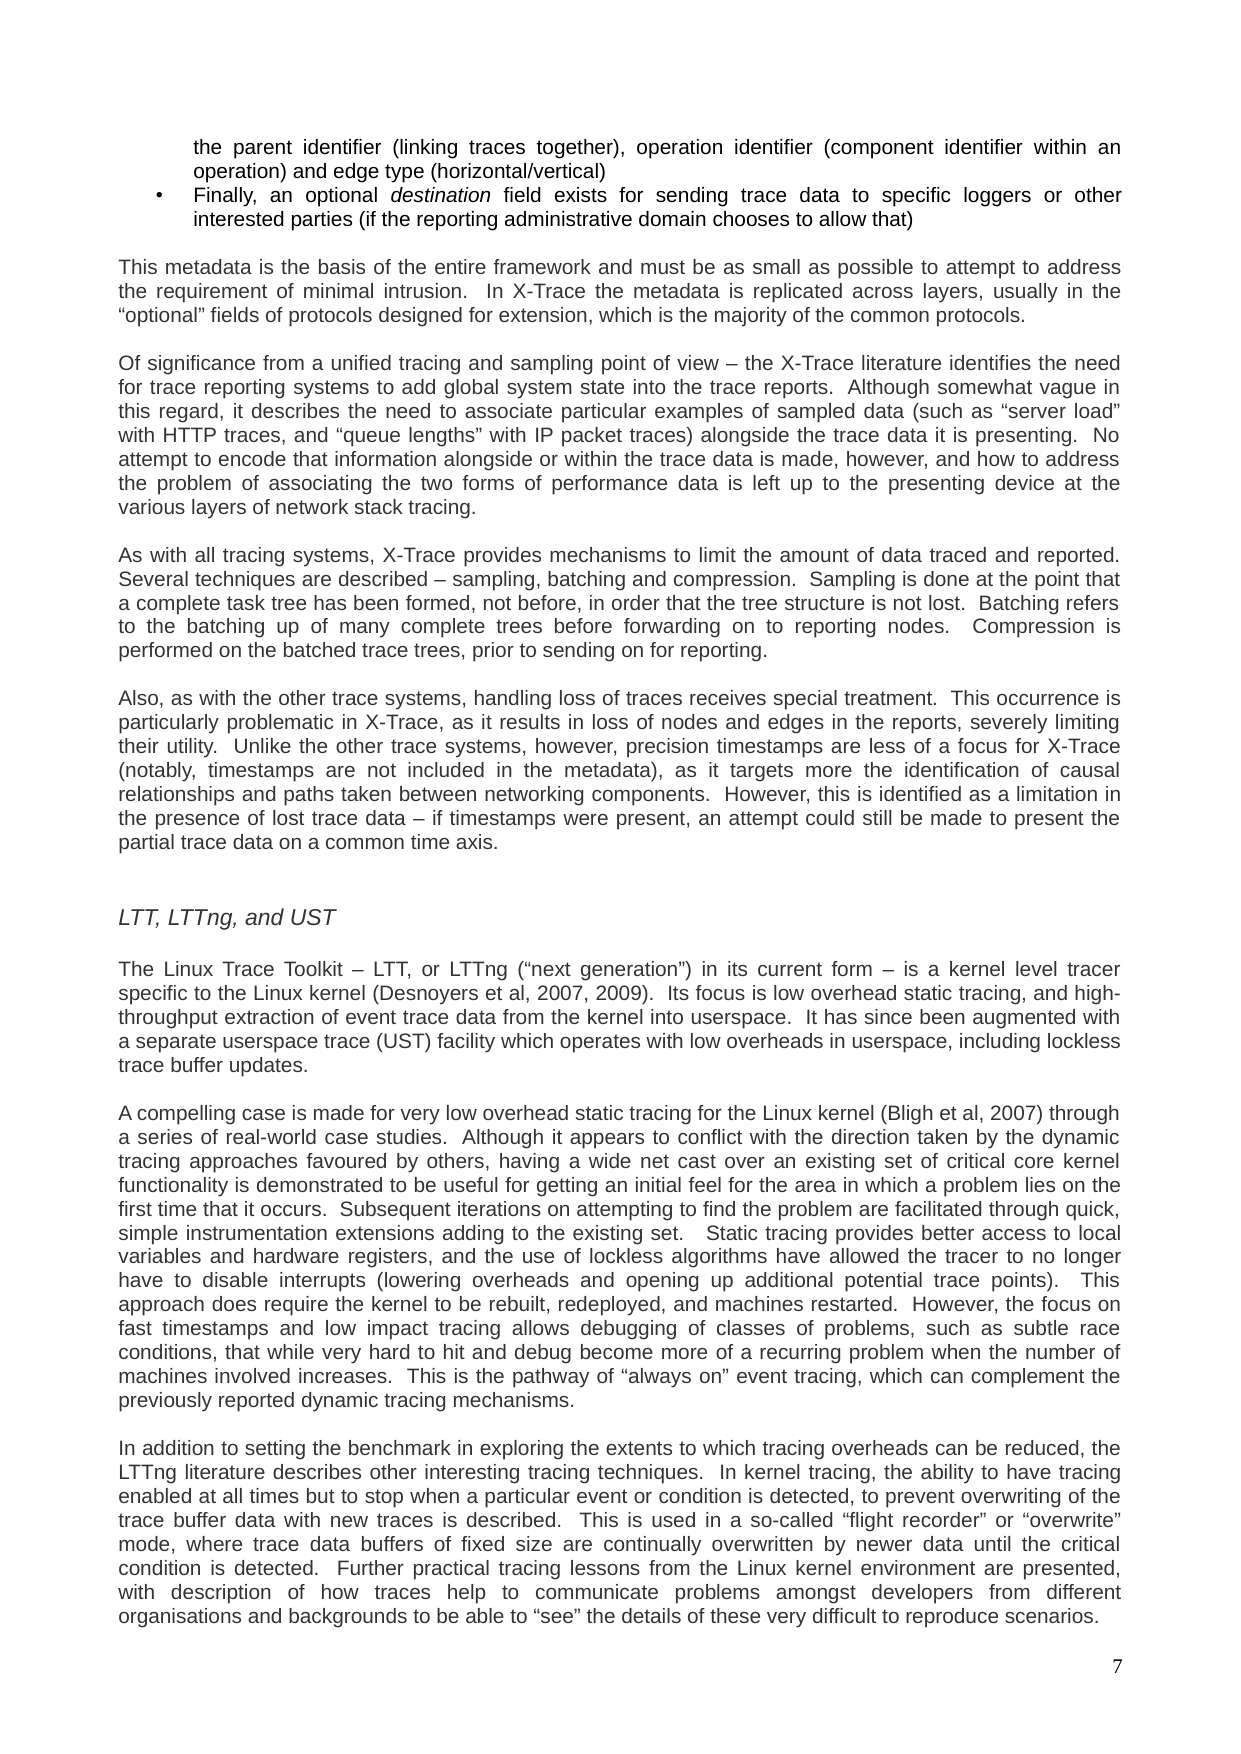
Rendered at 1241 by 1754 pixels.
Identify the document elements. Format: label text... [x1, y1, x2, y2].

list the parent identifier (linking traces together), operation identifier (component identifier within an operation) and edge type (horizontal/vertical) [156, 135, 1122, 183]
text Of significance from a unified tracing and sampling point of view – the X-Trace literature identifies the need for trace reporting systems to add global system state into the trace reports. Although somewhat vague in this regard, it describes the need to associate particular examples of sampled data (such as “server load” with HTTP traces, and “queue lengths” with IP packet traces) alongside the trace data it is presenting. No attempt to encode that information alongside or within the trace data is made, however, and how to address the problem of associating the two forms of performance data is left up to the presenting device at the various layers of network stack tracing. [118, 351, 1122, 518]
list Finally, an optional destination field exists for sending trace data to specific loggers or other interested parties (if the reporting administrative domain chooses to allow that) [156, 183, 1122, 231]
text A compelling case is made for very low overhead static tracing for the Linux kernel (Bligh et al, 2007) through a series of real-world case studies. Although it appears to conflict with the direction taken by the dynamic tracing approaches favoured by others, having a wide net cast over an existing set of critical core kernel functionality is demonstrated to be useful for getting an initial feel for the area in which a problem lies on the first time that it occurs. Subsequent iterations on attempting to find the problem are facilitated through quick, simple instrumentation extensions adding to the existing set. Static tracing provides better access to local variables and hardware registers, and the use of lockless algorithms have allowed the tracer to no longer have to disable interrupts (lowering overheads and opening up additional potential trace points). This approach does require the kernel to be rebuilt, redeployed, and machines restarted. However, the focus on fast timestamps and low impact tracing allows debugging of classes of problems, such as subtle race conditions, that while very hard to hit and debug become more of a recurring problem when the number of machines involved increases. This is the pathway of “always on” event tracing, which can complement the previously reported dynamic tracing mechanisms. [118, 1101, 1122, 1412]
text LTT, LTTng, and UST [118, 904, 1122, 931]
text Also, as with the other trace systems, handling loss of traces receives special treatment. This occurrence is particularly problematic in X-Trace, as it results in loss of nodes and edges in the reports, severely limiting their utility. Unlike the other trace systems, however, precision timestamps are less of a focus for X-Trace (notably, timestamps are not included in the metadata), as it targets more the identification of causal relationships and paths taken between networking components. However, this is identified as a limitation in the presence of lost trace data – if timestamps were present, an attempt could still be made to present the partial trace data on a common time axis. [118, 686, 1122, 854]
text This metadata is the basis of the entire framework and must be as small as possible to attempt to address the requirement of minimal intrusion. In X-Trace the metadata is replicated across layers, usually in the “optional” fields of protocols designed for extension, which is the majority of the common protocols. [118, 255, 1122, 327]
text As with all tracing systems, X-Trace provides mechanisms to limit the amount of data traced and reported. Several techniques are described – sampling, batching and compression. Sampling is done at the point that a complete task tree has been formed, not before, in order that the tree structure is not lost. Batching refers to the batching up of many complete trees before forwarding on to reporting nodes. Compression is performed on the batched trace trees, prior to sending on for reporting. [118, 542, 1122, 662]
text In addition to setting the benchmark in exploring the extents to which tracing overheads can be reduced, the LTTng literature describes other interesting tracing techniques. In kernel tracing, the ability to have tracing enabled at all times but to stop when a particular event or condition is detected, to prevent overwriting of the trace buffer data with new traces is described. This is used in a so-called “flight recorder” or “overwrite” mode, where trace data buffers of fixed size are continually overwritten by newer data until the critical condition is detected. Further practical tracing lessons from the Linux kernel environment are presented, with description of how traces help to communicate problems amongst developers from different organisations and backgrounds to be able to “see” the details of these very difficult to reproduce scenarios. [118, 1436, 1122, 1628]
text The Linux Trace Toolkit – LTT, or LTTng (“next generation”) in its current form – is a kernel level tracer specific to the Linux kernel (Desnoyers et al, 2007, 2009). Its focus is low overhead static tracing, and high-throughput extraction of event trace data from the kernel into userspace. It has since been augmented with a separate userspace trace (UST) facility which operates with low overheads in userspace, including lockless trace buffer updates. [118, 957, 1122, 1077]
